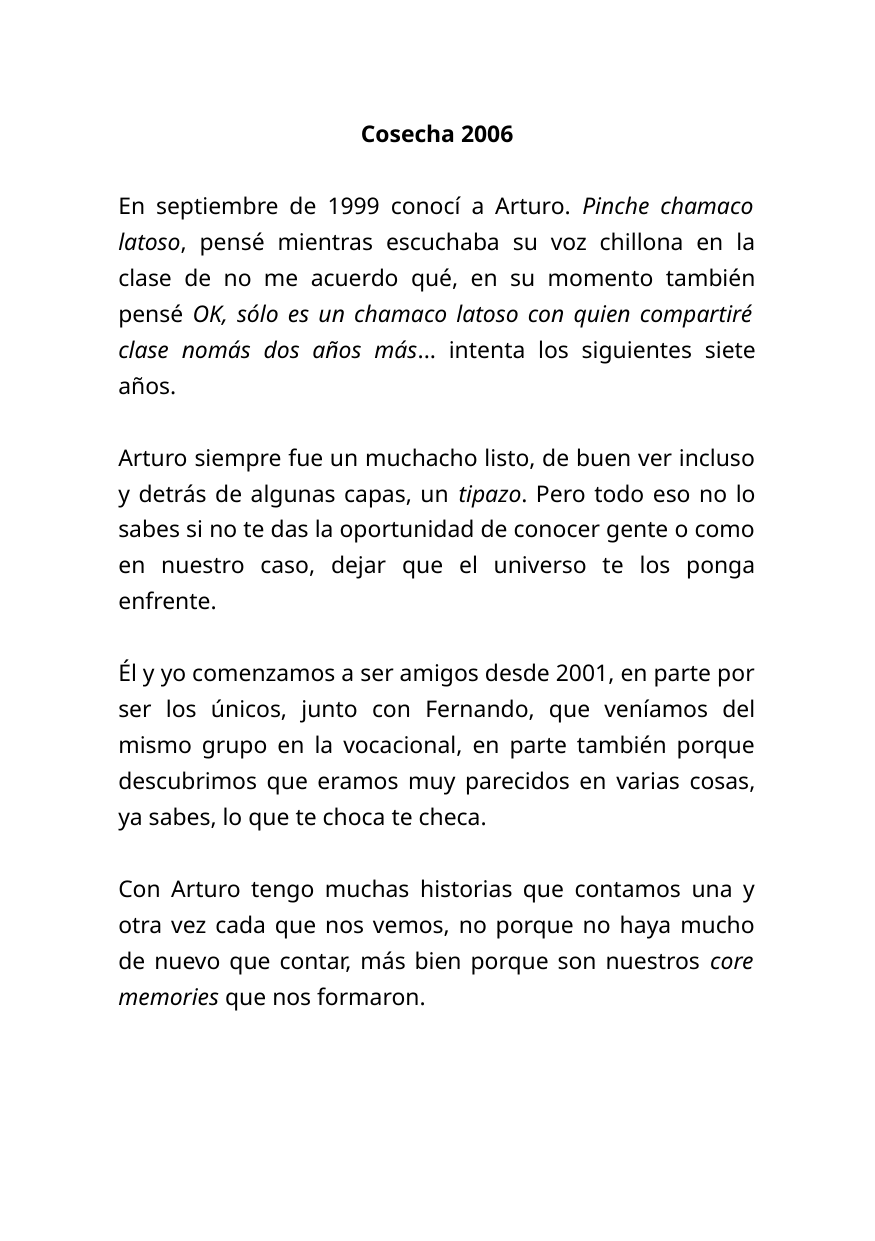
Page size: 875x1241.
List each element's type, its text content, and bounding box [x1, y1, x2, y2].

text En septiembre de 1999 conocí a Arturo. Pinche chamaco latoso, pensé mientras escuchaba su voz chillona en la clase de no me acuerdo qué, en su momento también pensé OK, sólo es un chamaco latoso con quien compartiré clase nomás dos años más... intenta los siguientes siete años. [118, 190, 756, 401]
text Él y yo comenzamos a ser amigos desde 2001, en parte por ser los únicos, junto con Fernando, que veníamos del mismo grupo en la vocacional, en parte también porque descubrimos que eramos muy parecidos en varias cosas, ya sabes, lo que te choca te checa. [118, 657, 756, 832]
text Con Arturo tengo muchas historias que contamos una y otra vez cada que nos vemos, no porque no haya mucho de nuevo que contar, más bien porque son nuestros core memories que nos formaron. [118, 873, 756, 1012]
text Cosecha 2006 [118, 118, 756, 149]
text Arturo siempre fue un muchacho listo, de buen ver incluso y detrás de algunas capas, un tipazo. Pero todo eso no lo sabes si no te das la oportunidad de conocer gente o como en nuestro caso, dejar que el universo te los ponga enfrente. [118, 442, 756, 617]
